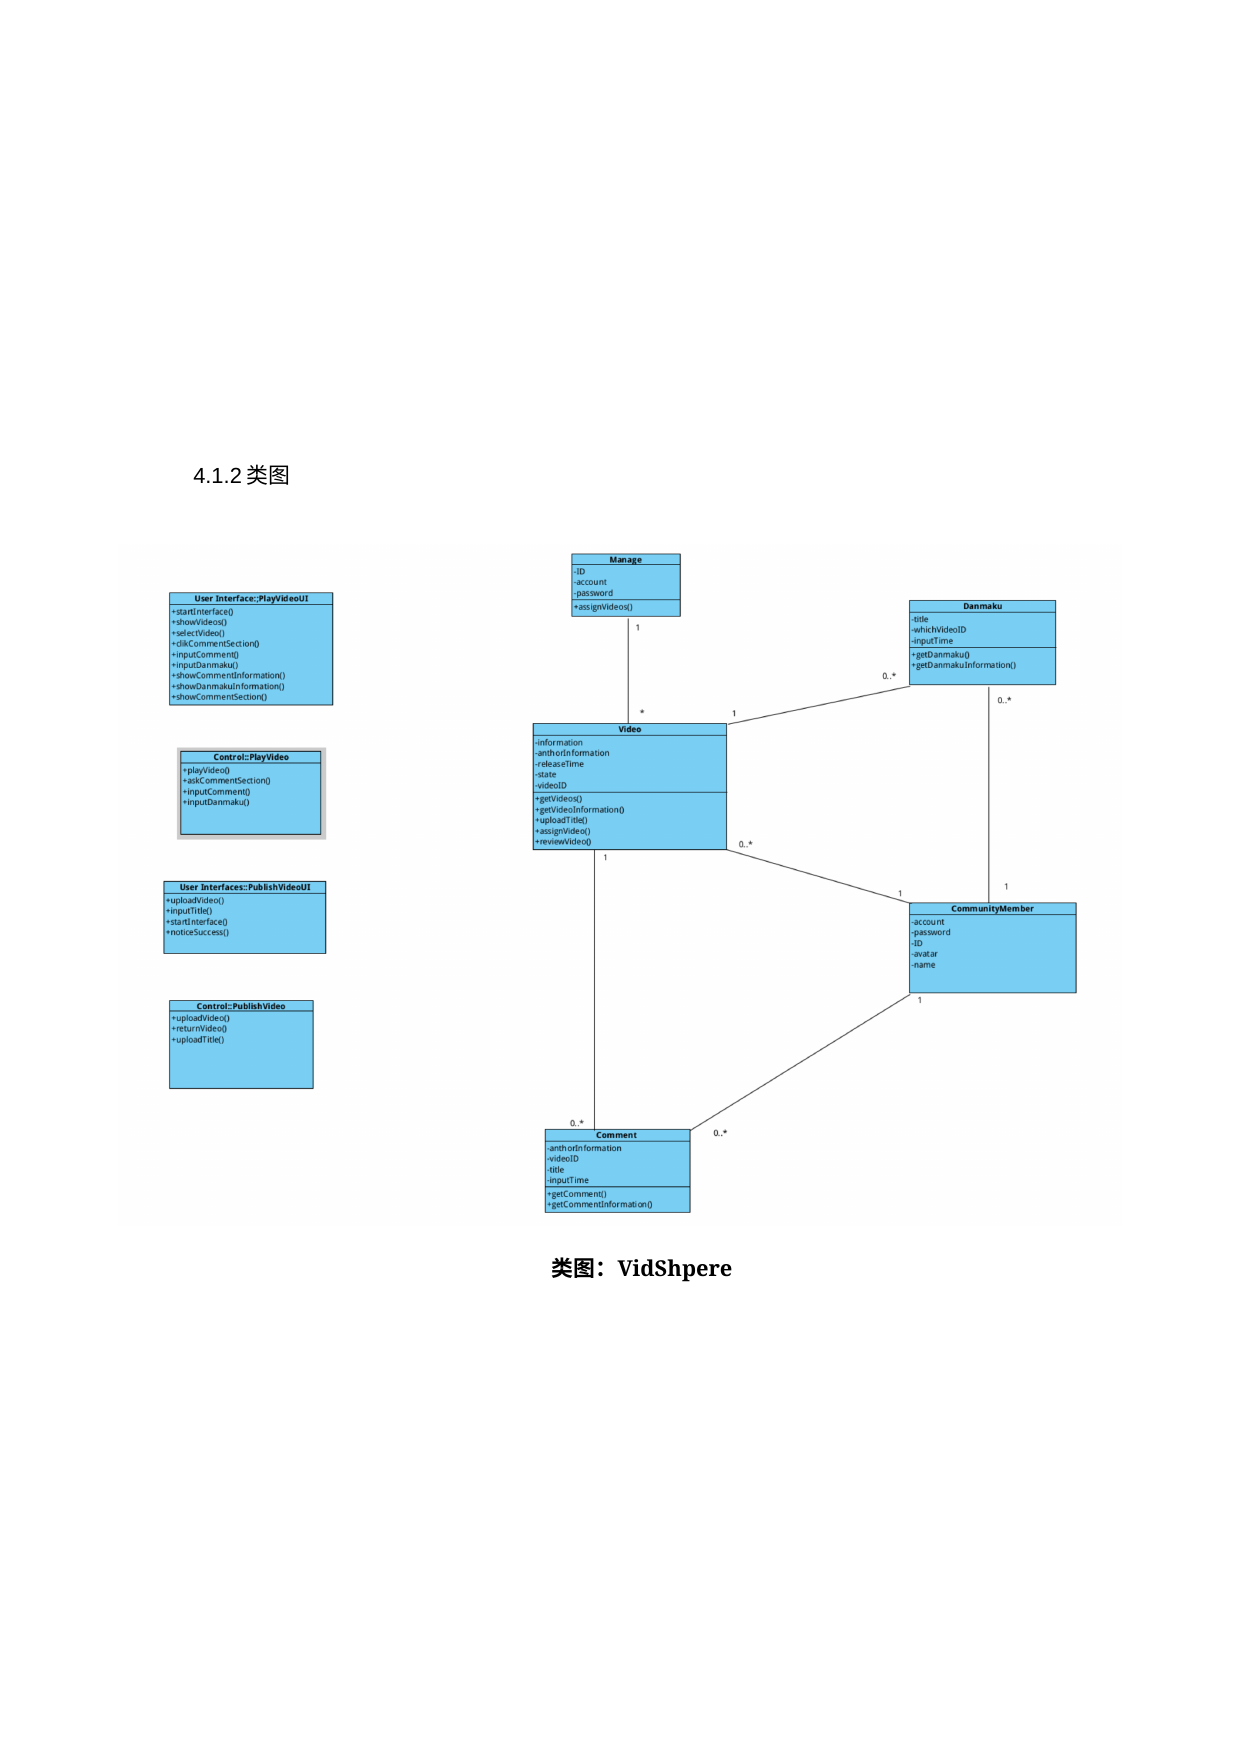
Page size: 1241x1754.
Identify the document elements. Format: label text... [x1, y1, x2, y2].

picture [118, 544, 1123, 1226]
subtitle 4.1.2类图 [118, 458, 1122, 490]
text 类图：VidShpere [118, 1226, 1122, 1283]
